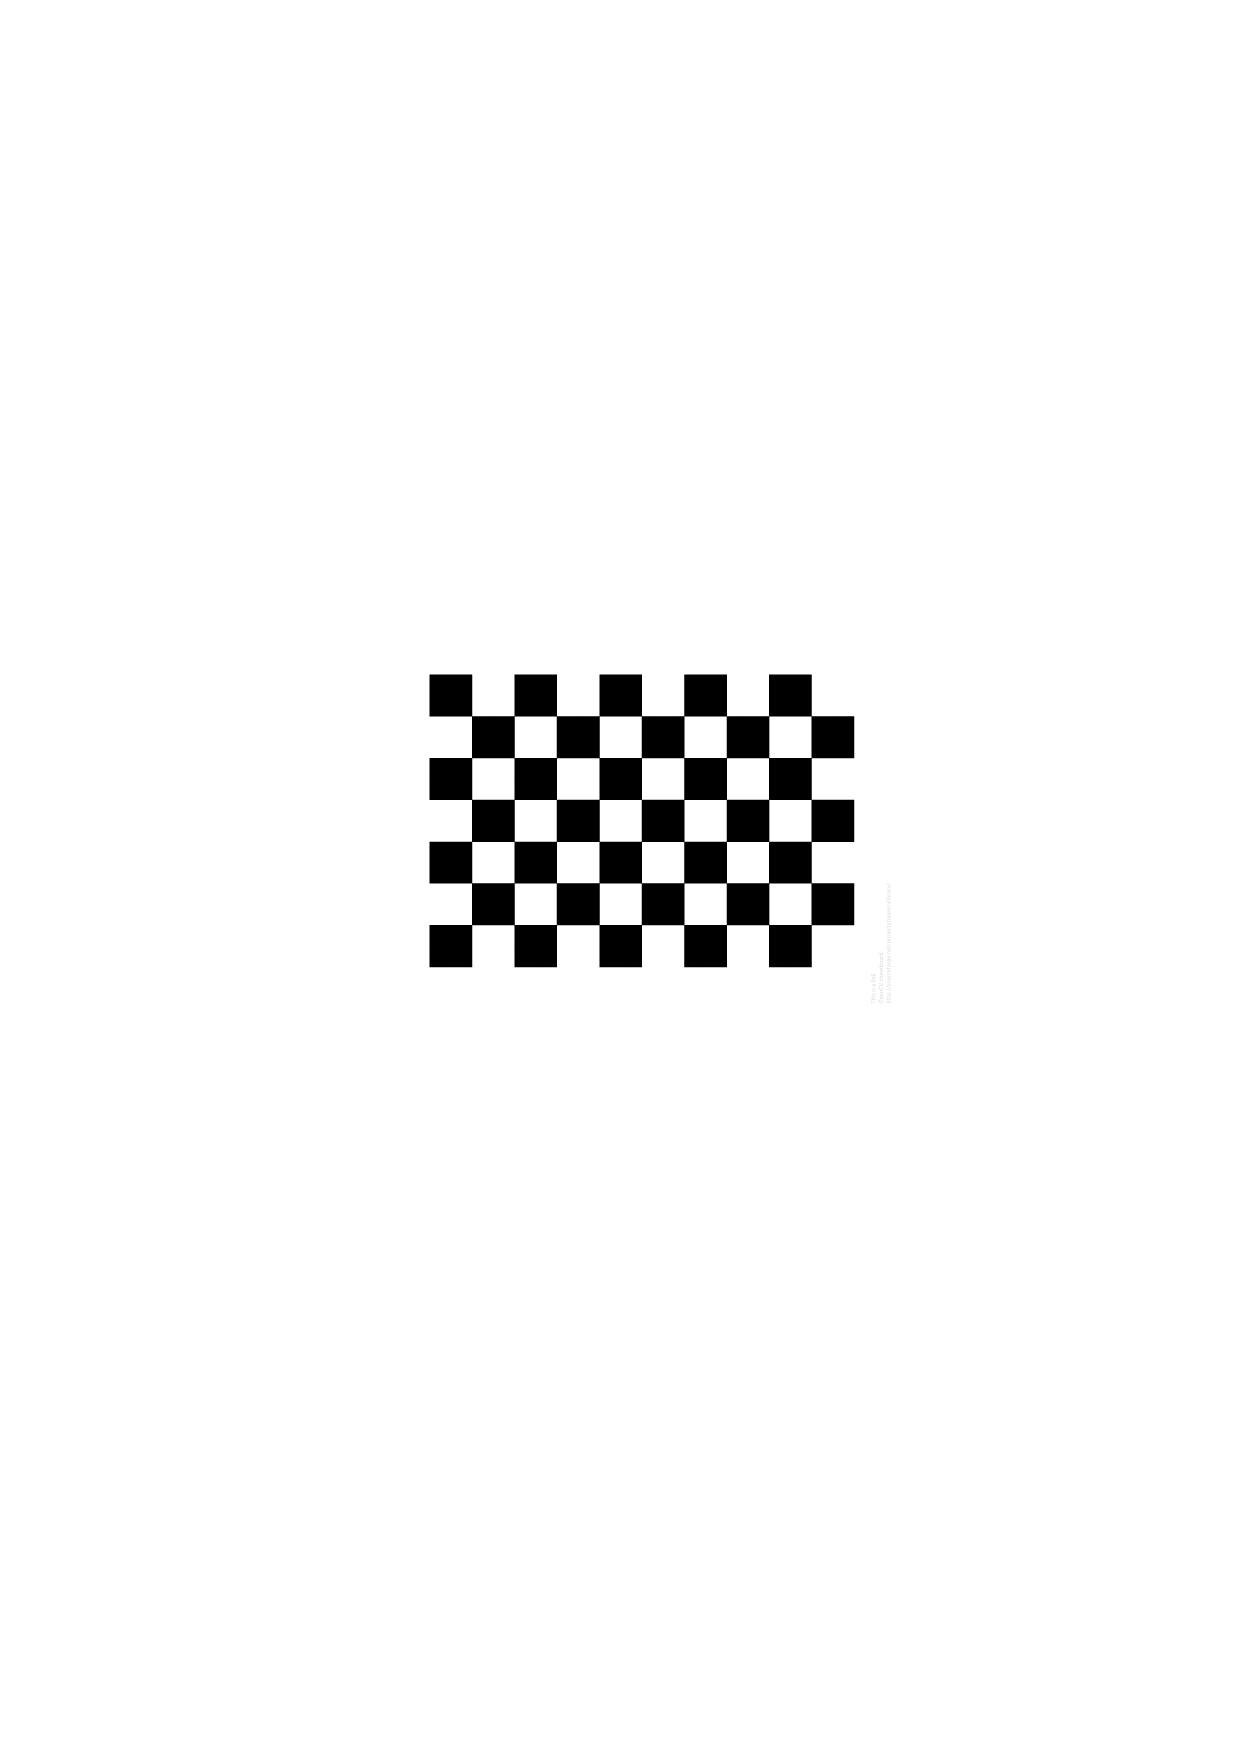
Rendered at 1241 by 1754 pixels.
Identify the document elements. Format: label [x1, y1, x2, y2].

picture [425, 670, 892, 1004]
